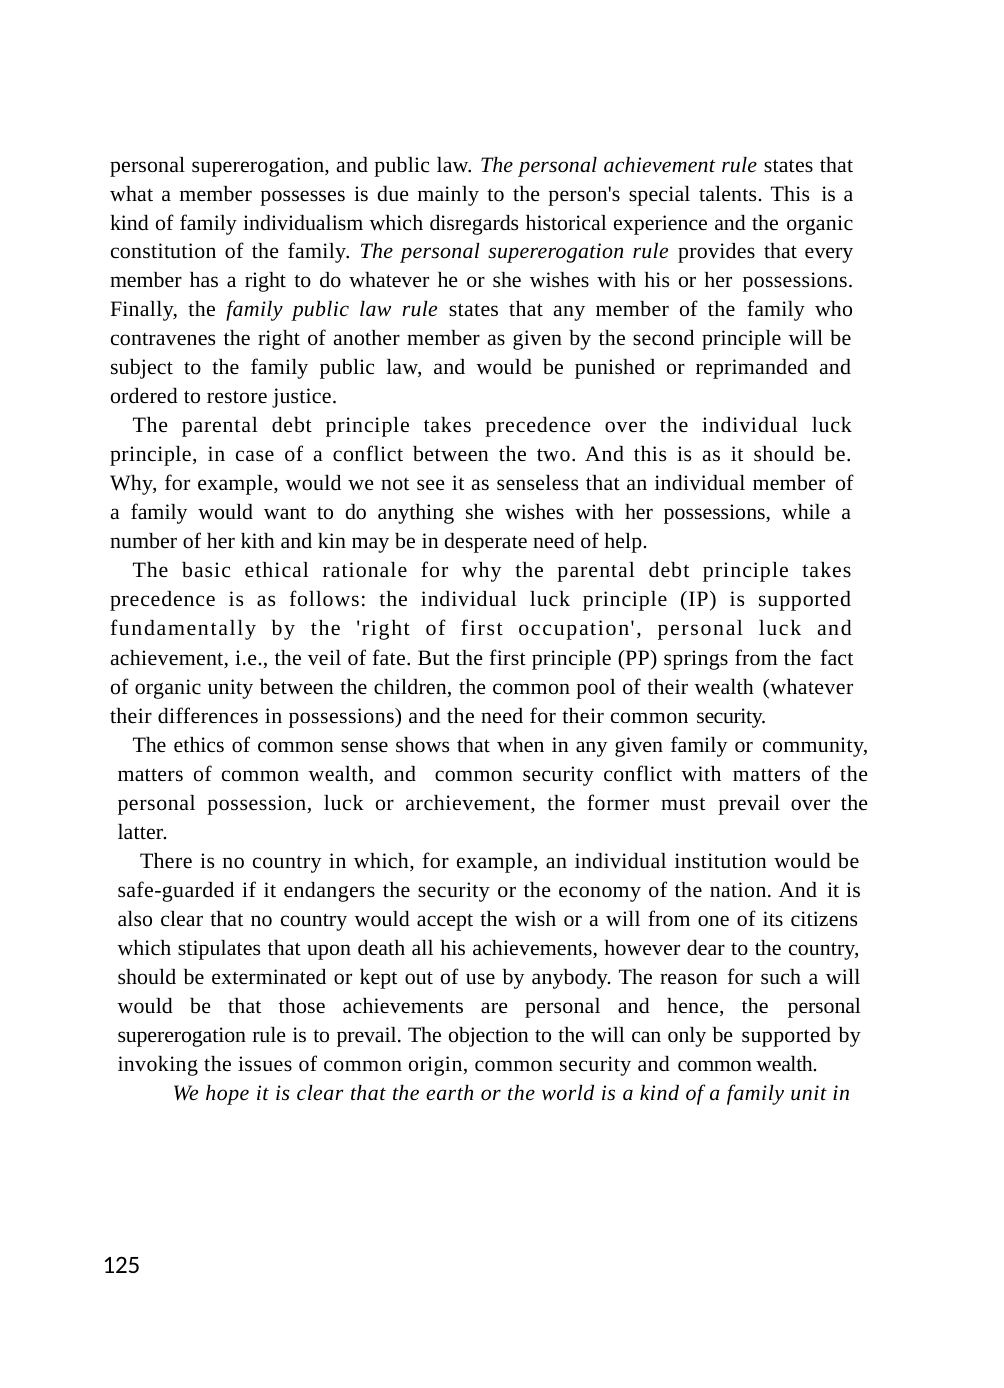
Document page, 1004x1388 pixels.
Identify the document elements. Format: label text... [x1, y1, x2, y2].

text The ethics of common sense shows that when in any given family or community, matters of common wealth, and common security conflict with matters of the personal possession, luck or archievement, the former must prevail over the latter. [117, 732, 868, 844]
text personal supererogation, and public law. The personal achievement rule states that what a member possesses is due mainly to the person's special talents. This is a kind of family individualism which disregards historical experience and the organic constitution of the family. The personal supererogation rule provides that every member has a right to do whatever he or she wishes with his or her possessions. Finally, the family public law rule states that any member of the family who contravenes the right of another member as given by the second principle will be subject to the family public law, and would be punished or reprimanded and ordered to restore justice. [110, 152, 853, 408]
text There is no country in which, for example, an individual institution would be safe-guarded if it endangers the security or the economy of the nation. And it is also clear that no country would accept the wish or a will from one of its citizens which stipulates that upon death all his achievements, however dear to the country, should be exterminated or kept out of use by anybody. The reason for such a will would be that those achievements are personal and hence, the personal supererogation rule is to prevail. The objection to the will can only be supported by invoking the issues of common origin, common security and common wealth. [117, 848, 861, 1076]
text We hope it is clear that the earth or the world is a kind of a family unit in [102, 1079, 853, 1105]
text The basic ethical rationale for why the parental debt principle takes precedence is as follows: the individual luck principle (IP) is supported fundamentally by the 'right of first occupation', personal luck and achievement, i.e., the veil of fate. But the first principle (PP) springs from the fact of organic unity between the children, the common pool of their wealth (whatever their differences in possessions) and the need for their common security. [110, 557, 853, 728]
text The parental debt principle takes precedence over the individual luck principle, in case of a conflict between the two. And this is as it should be. Why, for example, would we not see it as senseless that an individual member of a family would want to do anything she wishes with her possessions, while a number of her kith and kin may be in desperate need of help. [110, 412, 853, 553]
